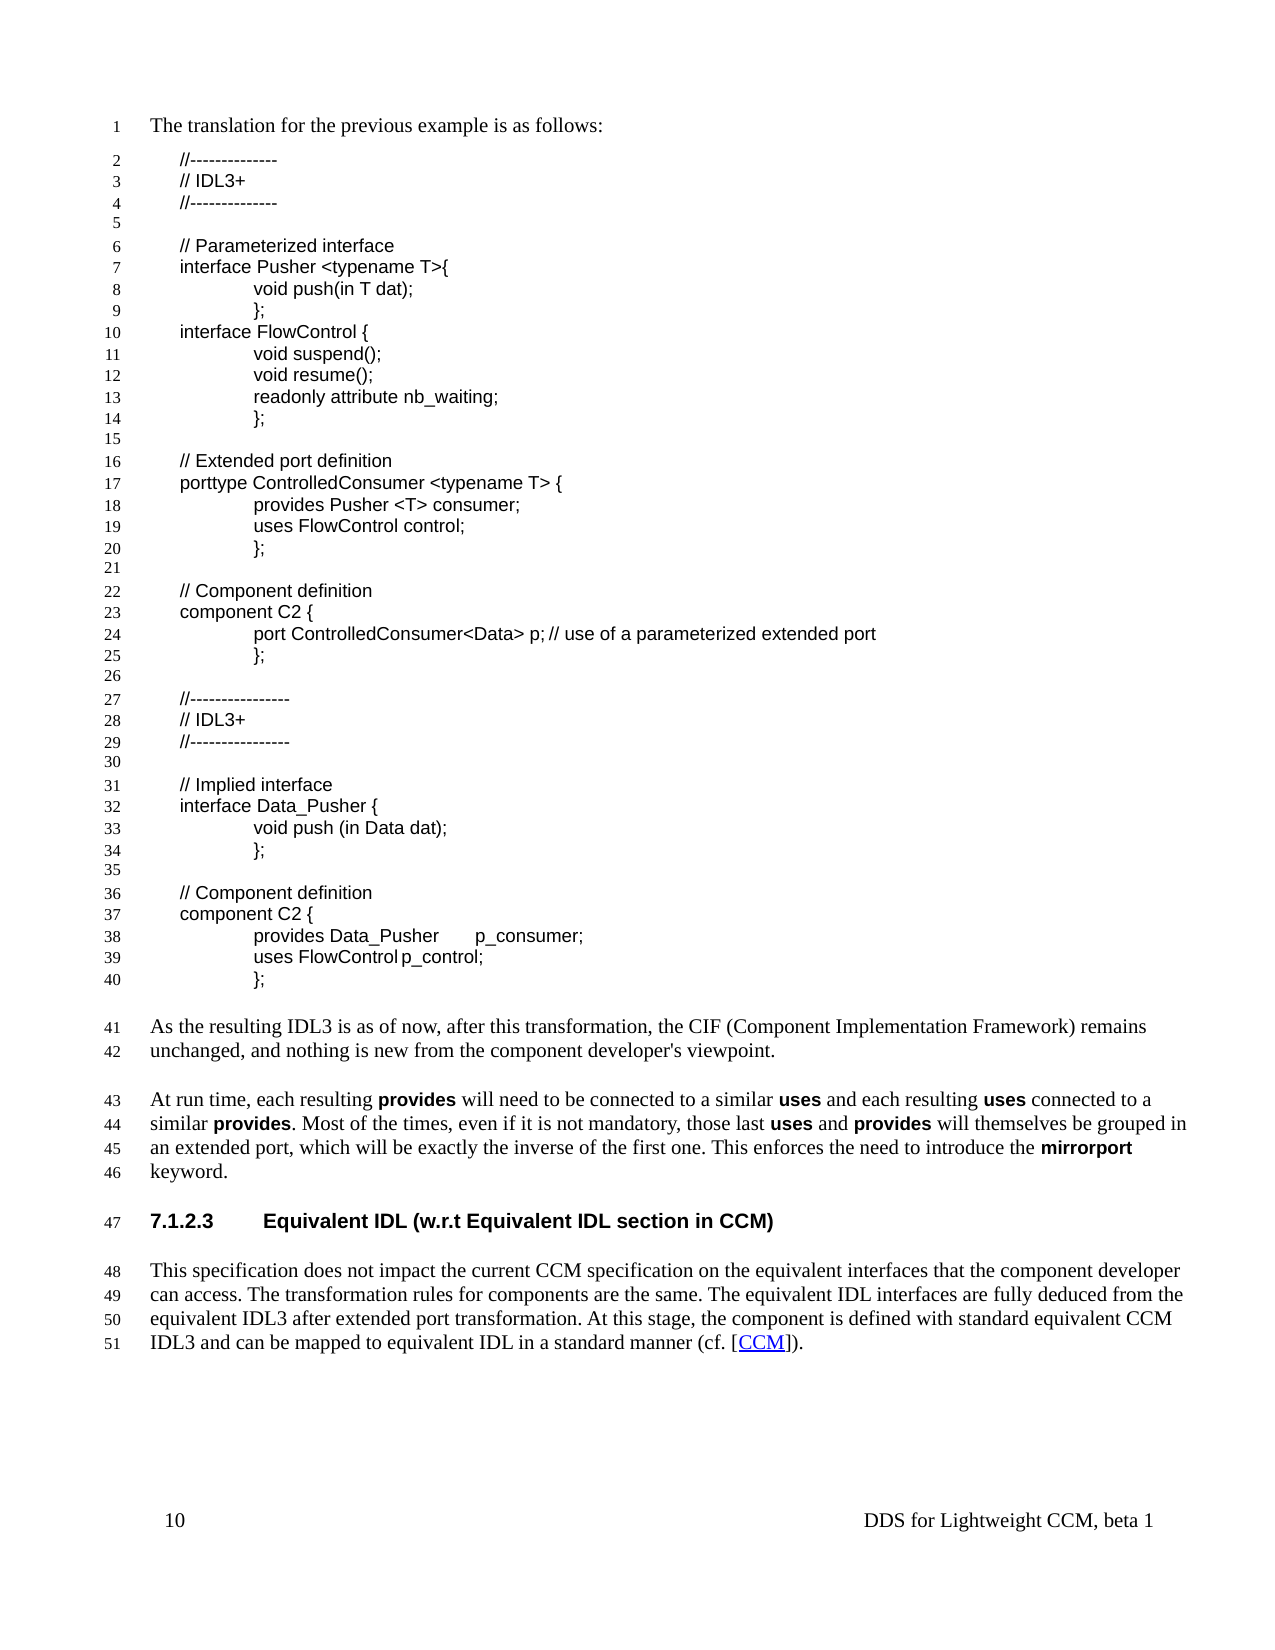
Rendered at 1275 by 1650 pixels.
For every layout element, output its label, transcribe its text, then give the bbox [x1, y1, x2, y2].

text //-------------- [179, 191, 1200, 213]
text component C2 { [179, 601, 1200, 623]
text void push (in Data dat); [179, 817, 1200, 838]
text The translation for the previous example is as follows: [150, 112, 1200, 137]
text void suspend(); [179, 342, 1200, 364]
text interface Data_Pusher { [179, 795, 1200, 817]
text port ControlledConsumer<Data> p; // use of a parameterized extended port [179, 623, 1200, 644]
text uses FlowControl control; [179, 515, 1200, 536]
text // Parameterized interface [179, 234, 1200, 256]
text provides Pusher <T> consumer; [179, 493, 1200, 515]
text //---------------- [179, 687, 1200, 709]
text }; [179, 968, 1200, 989]
text interface FlowControl { [179, 321, 1200, 342]
text As the resulting IDL3 is as of now, after this transformation, the CIF (Component Implementation Framework) remains unchanged, and nothing is new from the component developer's viewpoint. [150, 1014, 1200, 1062]
text }; [179, 299, 1200, 321]
text // IDL3+ [179, 170, 1200, 191]
text // Implied interface [179, 774, 1200, 795]
text //-------------- [179, 148, 1200, 170]
text }; [179, 838, 1200, 860]
text // Component definition [179, 579, 1200, 601]
text provides Data_Pusher p_consumer; [179, 924, 1200, 946]
text This specification does not impact the current CCM specification on the equivalent interfaces that the component developer can access. The transformation rules for components are the same. The equivalent IDL interfaces are fully deduced from the equivalent IDL3 after extended port transformation. At this stage, the component is defined with standard equivalent CCM IDL3 and can be mapped to equivalent IDL in a standard manner (cf. [CCM]). [150, 1257, 1200, 1354]
text interface Pusher <typename T>{ [179, 256, 1200, 278]
text }; [179, 536, 1200, 558]
text // IDL3+ [179, 709, 1200, 731]
text readonly attribute nb_waiting; [179, 386, 1200, 407]
text // Extended port definition [179, 450, 1200, 472]
text uses FlowControl p_control; [179, 946, 1200, 968]
text }; [179, 644, 1200, 666]
text component C2 { [179, 903, 1200, 924]
text // Component definition [179, 881, 1200, 903]
text void push(in T dat); [179, 278, 1200, 299]
text porttype ControlledConsumer <typename T> { [179, 472, 1200, 493]
text }; [179, 407, 1200, 429]
text //---------------- [179, 731, 1200, 752]
text void resume(); [179, 364, 1200, 386]
text At run time, each resulting provides will need to be connected to a similar uses and each resulting uses connected to a similar provides. Most of the times, even if it is not mandatory, those last uses and provides will themselves be grouped in an extended port, which will be exactly the inverse of the first one. This enforces the need to introduce the mirrorport keyword. [150, 1087, 1200, 1183]
subtitle Equivalent IDL (w.r.t Equivalent IDL section in CCM) [150, 1209, 1200, 1233]
